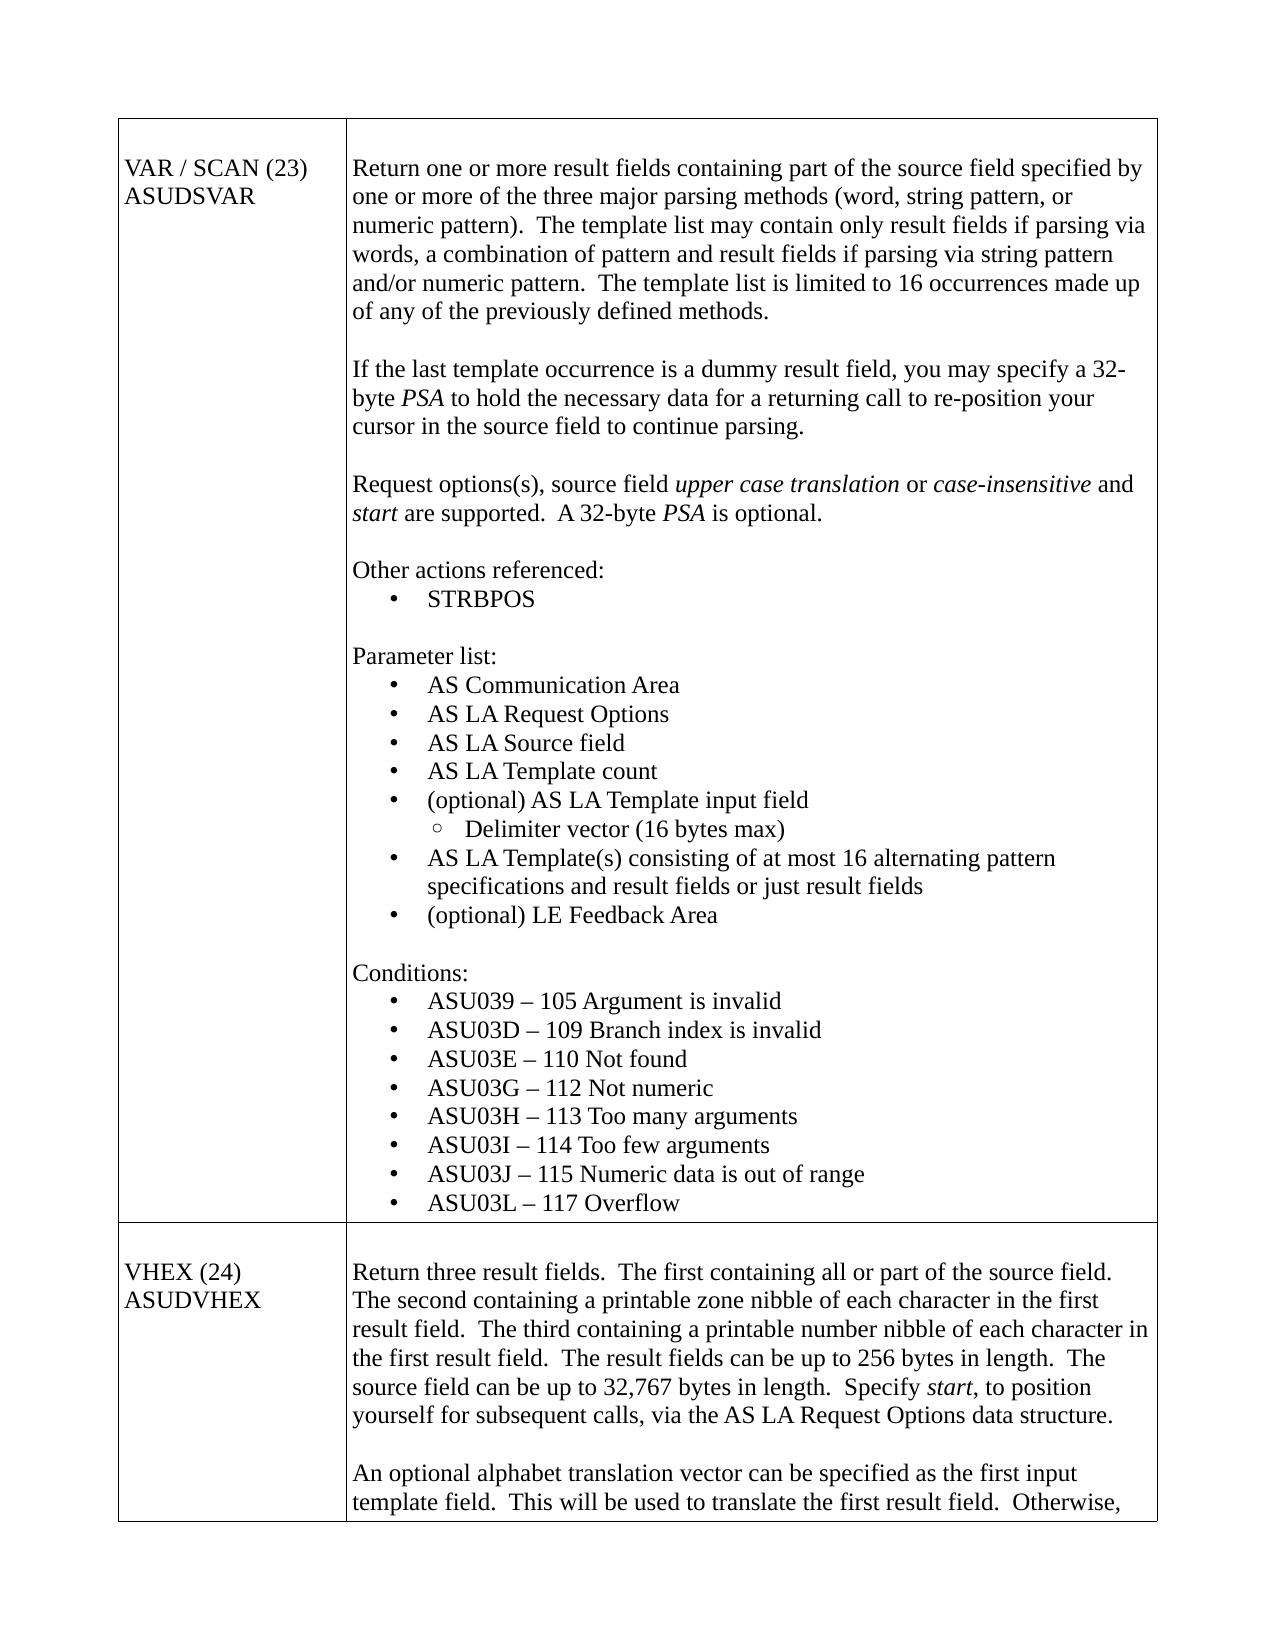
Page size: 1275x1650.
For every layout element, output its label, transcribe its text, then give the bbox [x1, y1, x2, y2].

table_cell VAR / SCAN (23) ASUDSVAR [119, 119, 346, 1222]
table_cell Return one or more result fields containing part of the source field specified by one or more of the three major parsing methods (word, string pattern, or numeric pattern). The template list may contain only result fields if parsing via words, a combination of pattern and result fields if parsing via string pattern and/or numeric pattern. The template list is limited to 16 occurrences made up of any of the previously defined methods. If the last template occurrence is a dummy result field, you may specify a 32-byte PSA to hold the necessary data for a returning call to re-position your cursor in the source field to continue parsing. Request options(s), source field upper case translation or case-insensitive and start are supported. A 32-byte PSA is optional. Other actions referenced: STRBPOS Parameter list: AS Communication Area AS LA Request Options AS LA Source field AS LA Template count (optional) AS LA Template input field Delimiter vector (16 bytes max) AS LA Template(s) consisting of at most 16 alternating pattern specifications and result fields or just result fields (optional) LE Feedback Area Conditions: ASU039 – 105 Argument is invalid ASU03D – 109 Branch index is invalid ASU03E – 110 Not found ASU03G – 112 Not numeric ASU03H – 113 Too many arguments ASU03I – 114 Too few arguments ASU03J – 115 Numeric data is out of range ASU03L – 117 Overflow [347, 119, 1157, 1222]
table_cell VHEX (24) ASUDVHEX [119, 1223, 346, 1521]
table_cell Return three result fields. The first containing all or part of the source field. The second containing a printable zone nibble of each character in the first result field. The third containing a printable number nibble of each character in the first result field. The result fields can be up to 256 bytes in length. The source field can be up to 32,767 bytes in length. Specify start, to position yourself for subsequent calls, via the AS LA Request Options data structure. An optional alphabet translation vector can be specified as the first input template field. This will be used to translate the first result field. Otherwise, [347, 1223, 1157, 1521]
